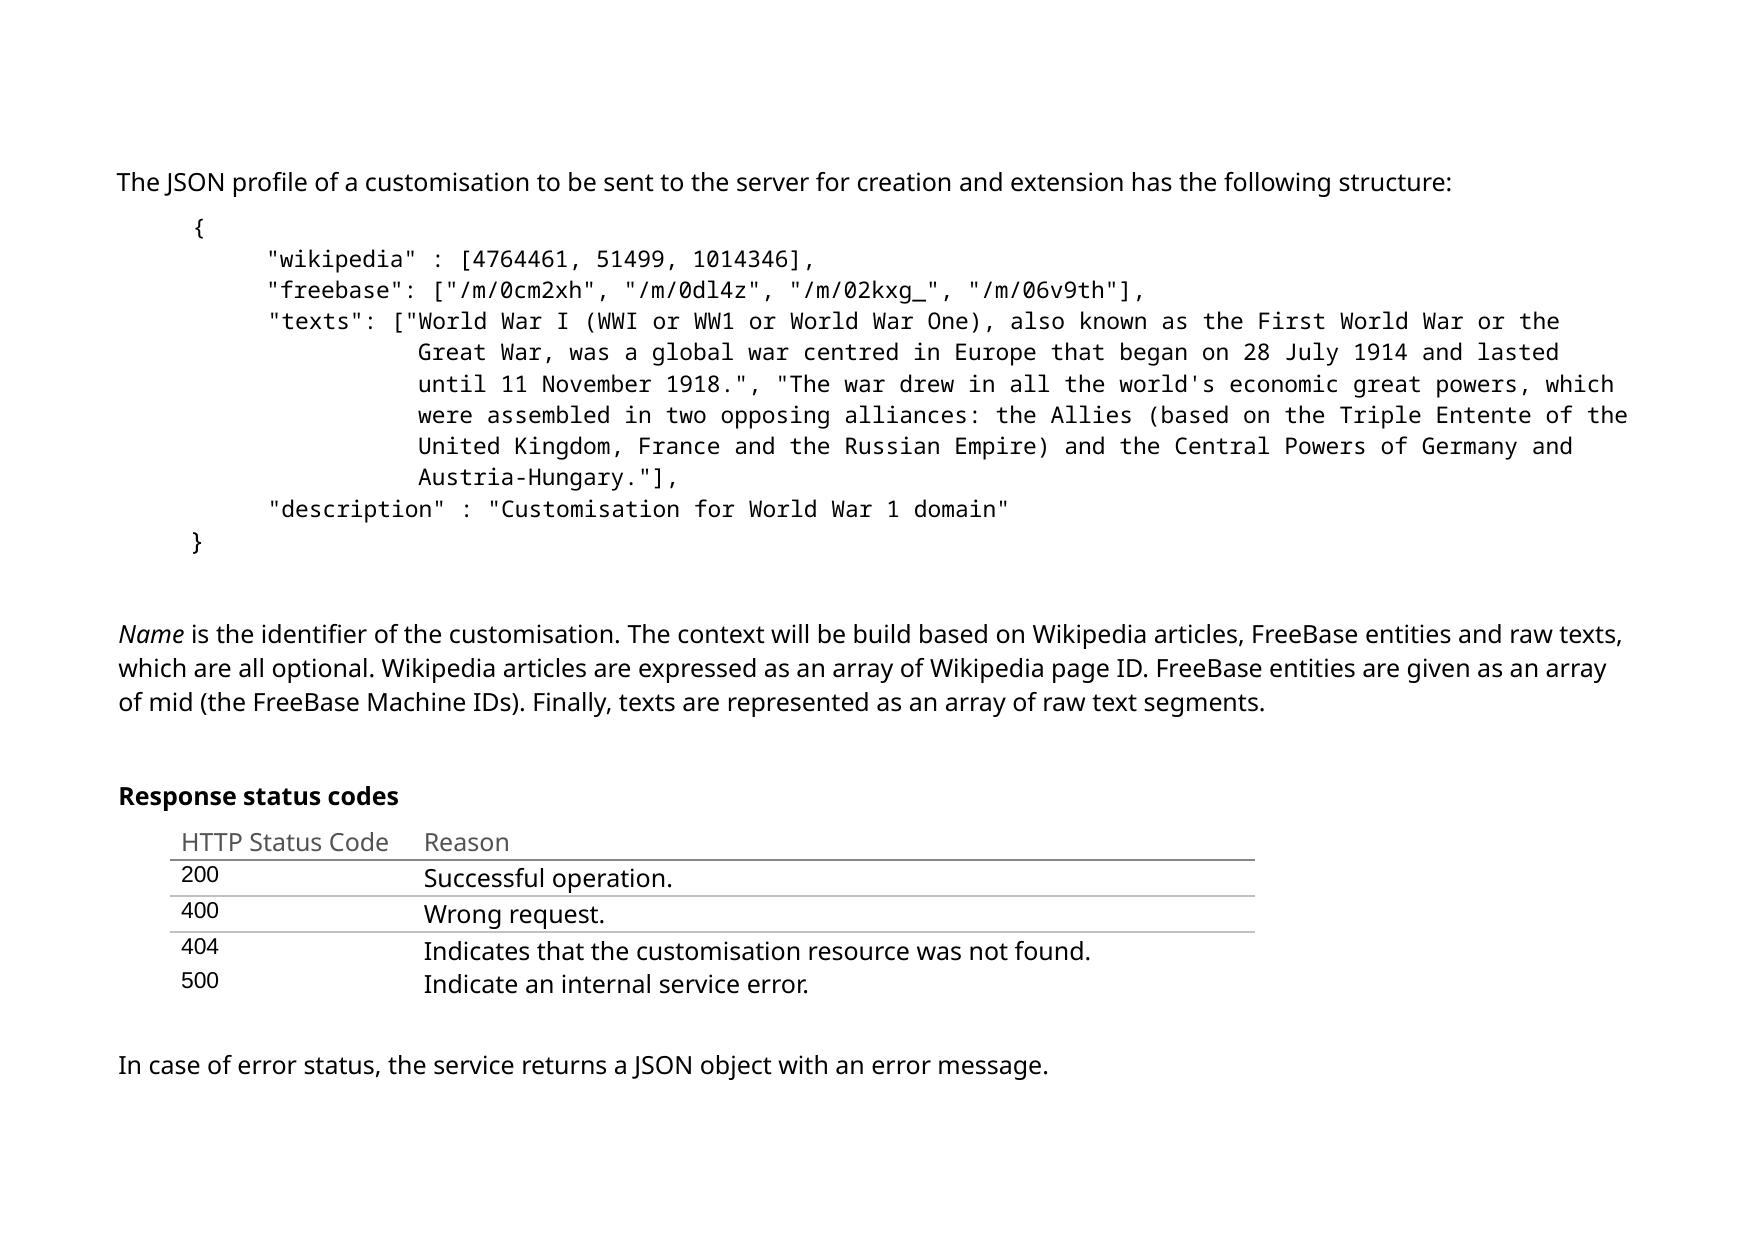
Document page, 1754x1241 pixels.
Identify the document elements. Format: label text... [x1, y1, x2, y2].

text "texts": ["World War I (WWI or WW1 or World War One), also known as the First World War or the Great War, was a global war centred in Europe that began on 28 July 1914 and lasted until 11 November 1918.", "The war drew in all the world's economic great powers, which were assembled in two opposing alliances: the Allies (based on the Triple Entente of the United Kingdom, France and the Russian Empire) and the Central Powers of Germany and Austria-Hungary."], [267, 305, 1636, 492]
text "freebase": ["/m/0cm2xh", "/m/0dl4z", "/m/02kxg_", "/m/06v9th"], [192, 274, 1636, 305]
table_cell Indicate an internal service error. [412, 967, 1255, 1001]
text In case of error status, the service returns a JSON object with an error message. [116, 1048, 1636, 1082]
table_cell Indicates that the customisation resource was not found. [412, 933, 1255, 967]
text } [192, 524, 1636, 558]
table_cell 500 [170, 967, 412, 1001]
table_cell 200 [170, 861, 412, 895]
table_cell Wrong request. [412, 897, 1255, 931]
table_cell 404 [170, 933, 412, 967]
table_header Reason [412, 825, 1255, 859]
table_header HTTP Status Code [170, 825, 412, 859]
text { [192, 211, 1636, 242]
text Name is the identifier of the customisation. The context will be build based on Wikipedia articles, FreeBase entities and raw texts, which are all optional. Wikipedia articles are expressed as an array of Wikipedia page ID. FreeBase entities are given as an array of mid (the FreeBase Machine IDs). Finally, texts are represented as an array of raw text segments. [118, 617, 1636, 719]
text The JSON profile of a customisation to be sent to the server for creation and extension has the following structure: [116, 165, 1636, 199]
text "description" : "Customisation for World War 1 domain" [267, 492, 1636, 524]
text "wikipedia" : [4764461, 51499, 1014346], [192, 242, 1636, 274]
text Response status codes [116, 778, 1636, 812]
table_cell 400 [170, 897, 412, 931]
table_cell Successful operation. [412, 861, 1255, 895]
